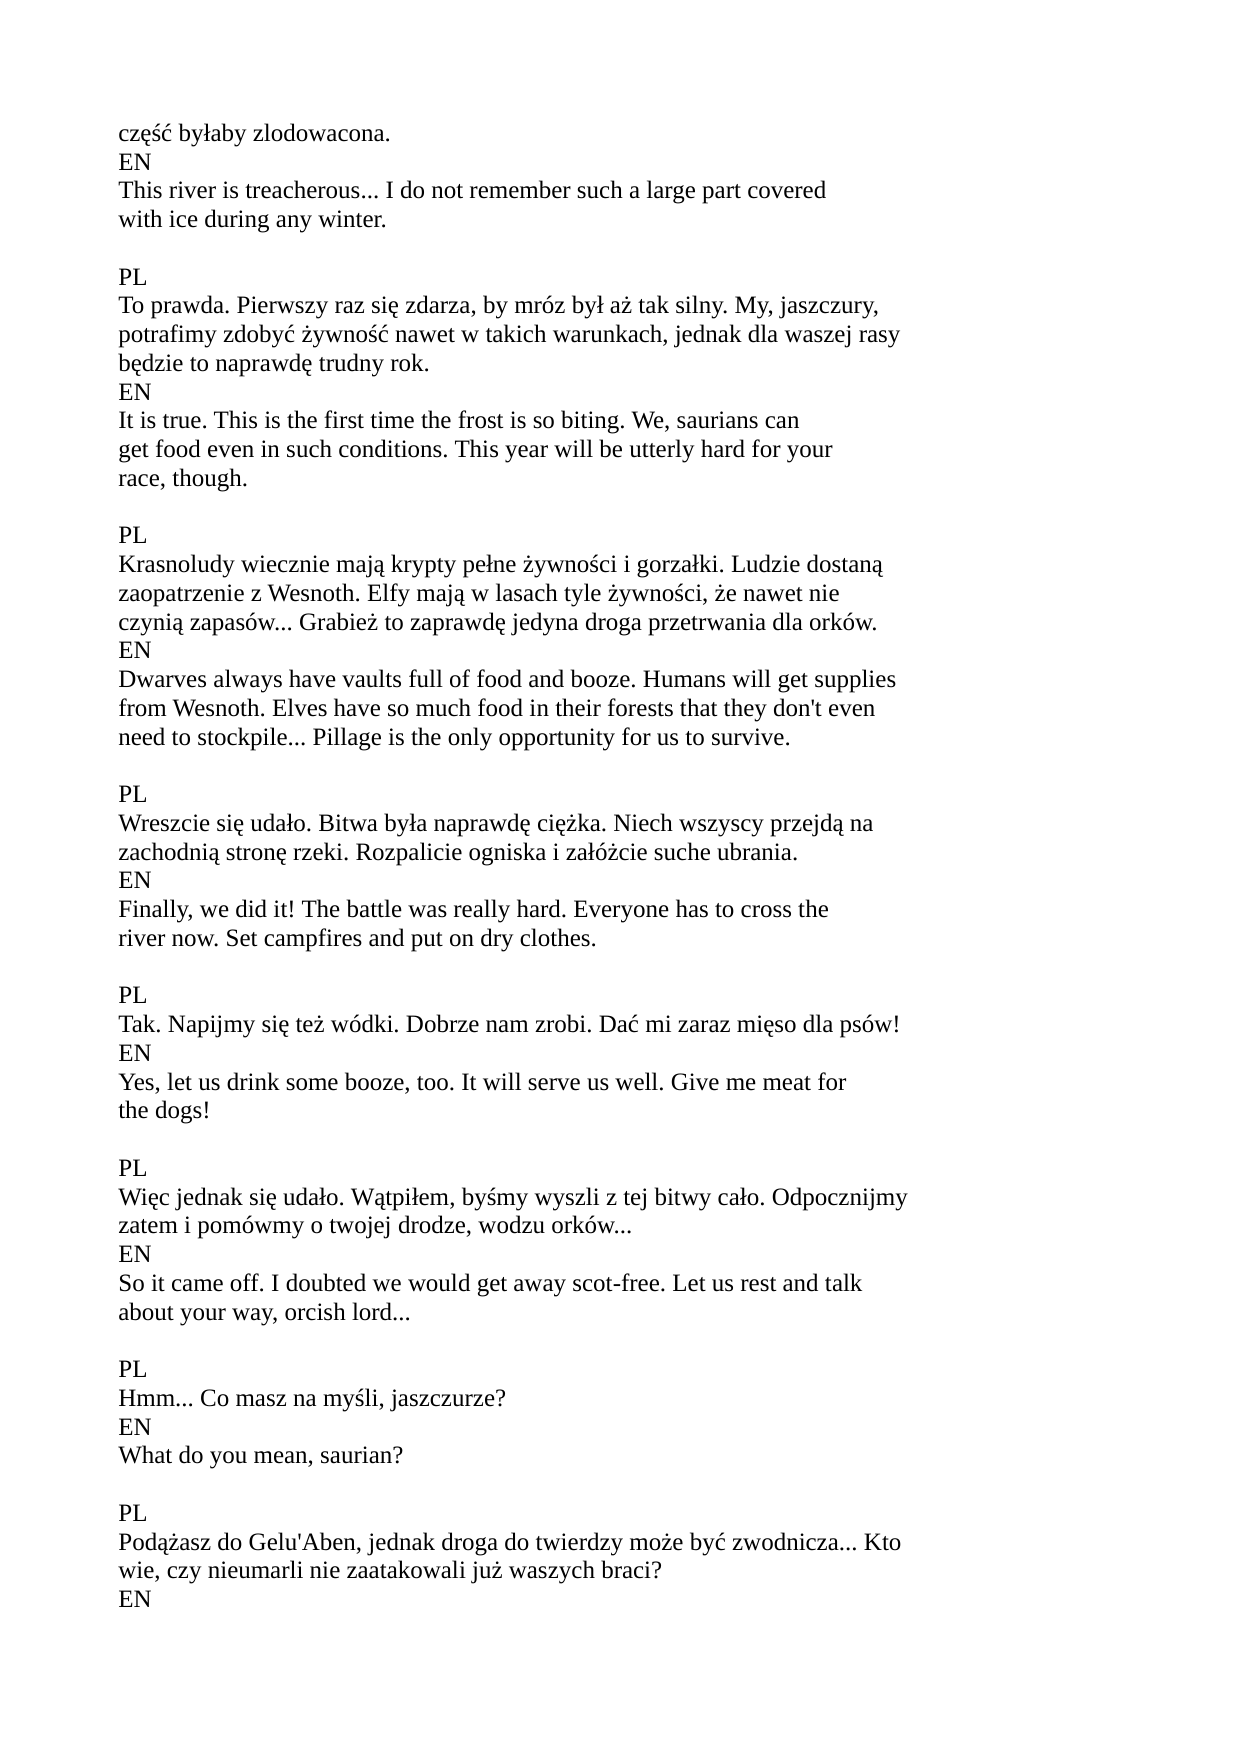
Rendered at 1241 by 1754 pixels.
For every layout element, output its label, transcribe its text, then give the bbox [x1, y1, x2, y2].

text need to stockpile... Pillage is the only opportunity for us to survive. [118, 722, 1122, 751]
text zaopatrzenie z Wesnoth. Elfy mają w lasach tyle żywności, że nawet nie [118, 578, 1122, 607]
text EN [118, 636, 1122, 664]
text To prawda. Pierwszy raz się zdarza, by mróz był aż tak silny. My, jaszczury, [118, 291, 1122, 319]
text Krasnoludy wiecznie mają krypty pełne żywności i gorzałki. Ludzie dostaną [118, 549, 1122, 578]
text EN [118, 377, 1122, 406]
text PL [118, 262, 1122, 291]
text PL [118, 779, 1122, 808]
text wie, czy nieumarli nie zaatakowali już waszych braci? [118, 1556, 1122, 1584]
text EN [118, 866, 1122, 894]
text będzie to naprawdę trudny rok. [118, 348, 1122, 377]
text Tak. Napijmy się też wódki. Dobrze nam zrobi. Dać mi zaraz mięso dla psów! [118, 1009, 1122, 1038]
text PL [118, 1354, 1122, 1383]
text Hmm... Co masz na myśli, jaszczurze? [118, 1383, 1122, 1412]
text potrafimy zdobyć żywność nawet w takich warunkach, jednak dla waszej rasy [118, 319, 1122, 348]
text Więc jednak się udało. Wątpiłem, byśmy wyszli z tej bitwy cało. Odpocznijmy [118, 1182, 1122, 1211]
text EN [118, 1584, 1122, 1613]
text Finally, we did it! The battle was really hard. Everyone has to cross the [118, 894, 1122, 923]
text It is true. This is the first time the frost is so biting. We, saurians can [118, 406, 1122, 434]
text EN [118, 1412, 1122, 1441]
text Yes, let us drink some booze, too. It will serve us well. Give me meat for [118, 1067, 1122, 1096]
text Dwarves always have vaults full of food and booze. Humans will get supplies [118, 664, 1122, 693]
text PL [118, 981, 1122, 1009]
text zatem i pomówmy o twojej drodze, wodzu orków... [118, 1211, 1122, 1239]
text the dogs! [118, 1096, 1122, 1124]
text zachodnią stronę rzeki. Rozpalicie ogniska i załóżcie suche ubrania. [118, 837, 1122, 866]
text EN [118, 1038, 1122, 1067]
text This river is treacherous... I do not remember such a large part covered [118, 176, 1122, 204]
text race, though. [118, 463, 1122, 492]
text Wreszcie się udało. Bitwa była naprawdę ciężka. Niech wszyscy przejdą na [118, 808, 1122, 837]
text Podążasz do Gelu'Aben, jednak droga do twierdzy może być zwodnicza... Kto [118, 1527, 1122, 1556]
text river now. Set campfires and put on dry clothes. [118, 923, 1122, 952]
text PL [118, 1498, 1122, 1527]
text PL [118, 521, 1122, 549]
text get food even in such conditions. This year will be utterly hard for your [118, 434, 1122, 463]
text EN [118, 1239, 1122, 1268]
text What do you mean, saurian? [118, 1441, 1122, 1469]
text EN [118, 147, 1122, 176]
text So it came off. I doubted we would get away scot-free. Let us rest and talk [118, 1268, 1122, 1297]
text PL [118, 1153, 1122, 1182]
text with ice during any winter. [118, 204, 1122, 233]
text from Wesnoth. Elves have so much food in their forests that they don't even [118, 693, 1122, 722]
text czynią zapasów... Grabież to zaprawdę jedyna droga przetrwania dla orków. [118, 607, 1122, 636]
text about your way, orcish lord... [118, 1297, 1122, 1326]
text część byłaby zlodowacona. [118, 118, 1122, 147]
